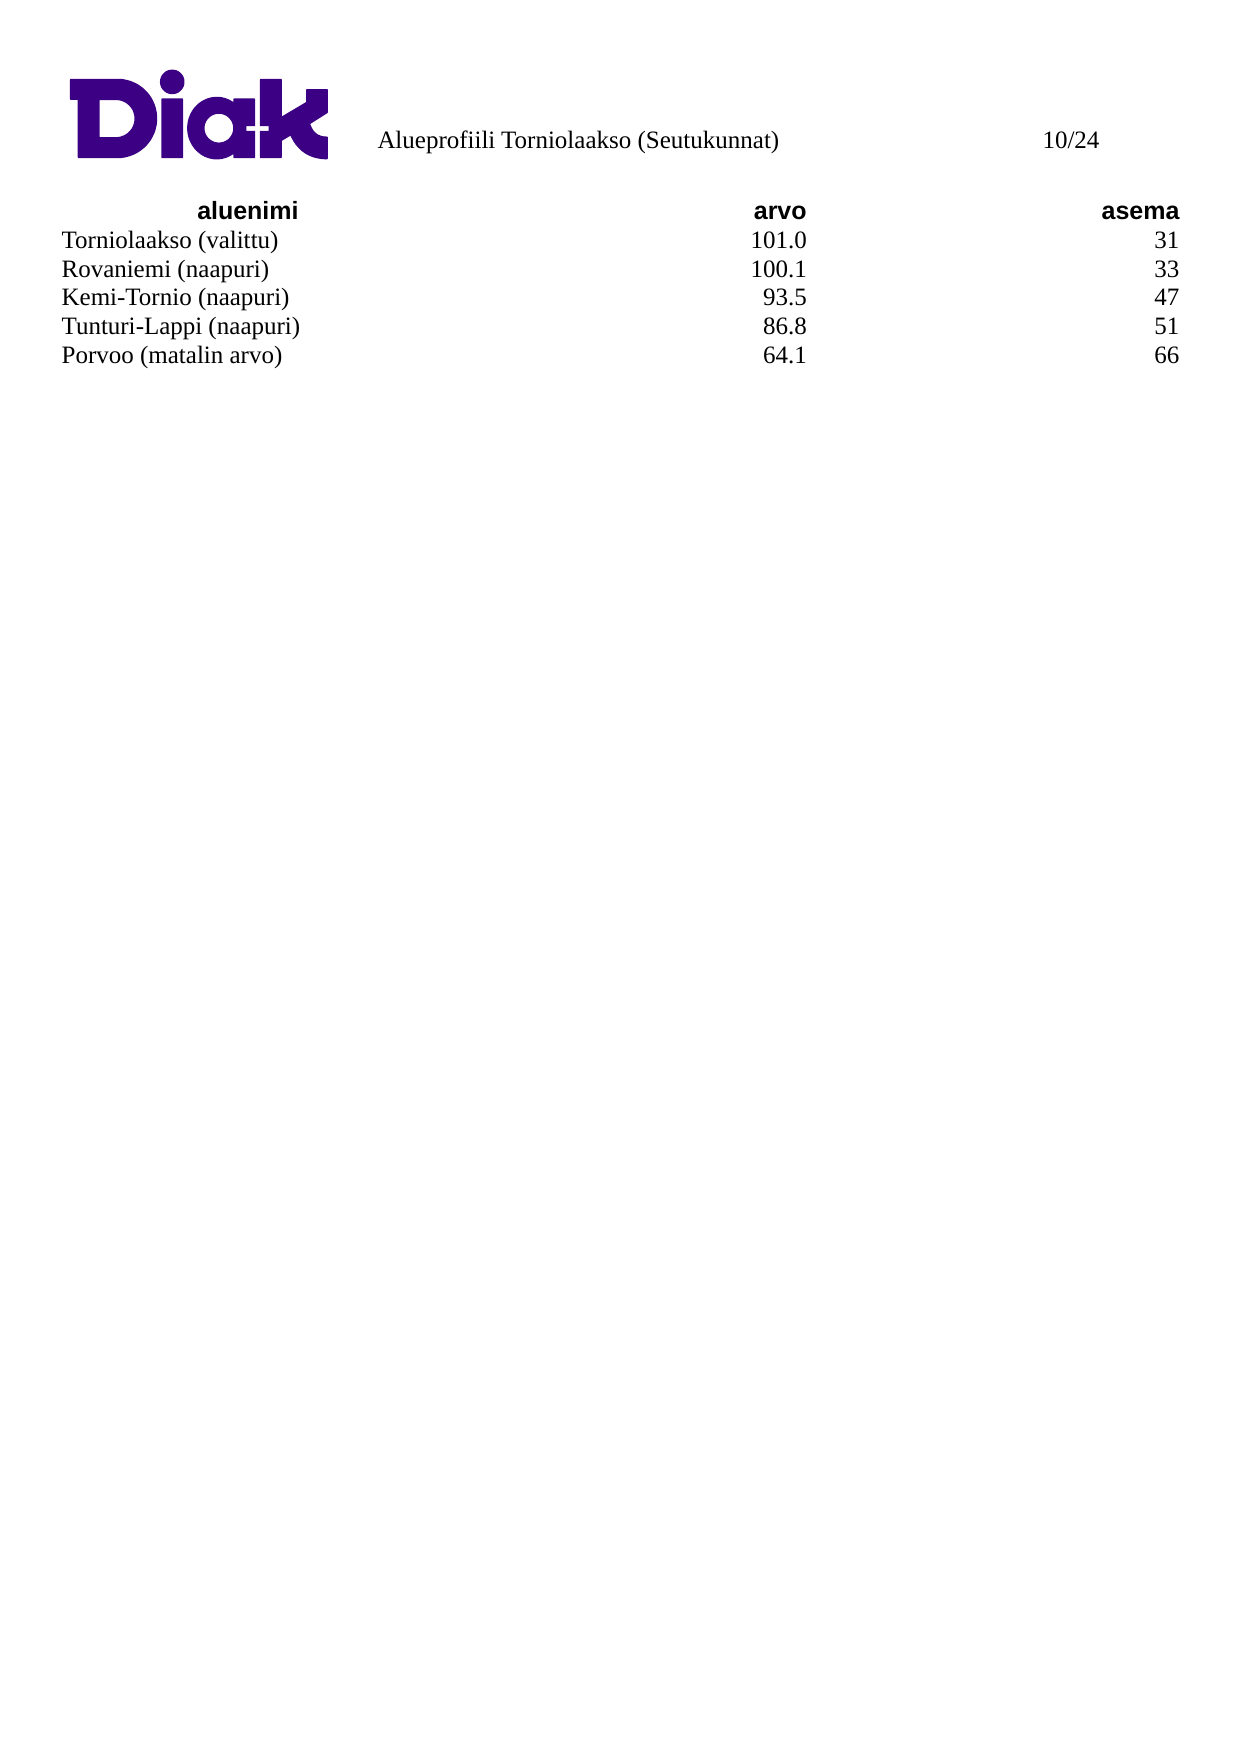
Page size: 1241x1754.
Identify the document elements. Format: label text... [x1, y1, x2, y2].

table_cell Porvoo (matalin arvo) [61, 340, 434, 369]
table_cell 101.0 [434, 225, 806, 254]
table_cell 93.5 [434, 283, 806, 311]
table_cell 33 [806, 254, 1179, 282]
table_cell 100.1 [434, 254, 806, 282]
table_cell 86.8 [434, 311, 806, 340]
table_header arvo [434, 196, 806, 225]
table_cell Tunturi-Lappi (naapuri) [61, 311, 434, 340]
table_cell Rovaniemi (naapuri) [61, 254, 434, 282]
table_cell 64.1 [434, 340, 806, 369]
table_cell 47 [806, 283, 1179, 311]
table_cell 51 [806, 311, 1179, 340]
table_header aluenimi [61, 196, 434, 225]
table_cell 66 [806, 340, 1179, 369]
table_cell 31 [806, 225, 1179, 254]
table_cell Kemi-Tornio (naapuri) [61, 283, 434, 311]
table_cell Torniolaakso (valittu) [61, 225, 434, 254]
table_header asema [806, 196, 1179, 225]
